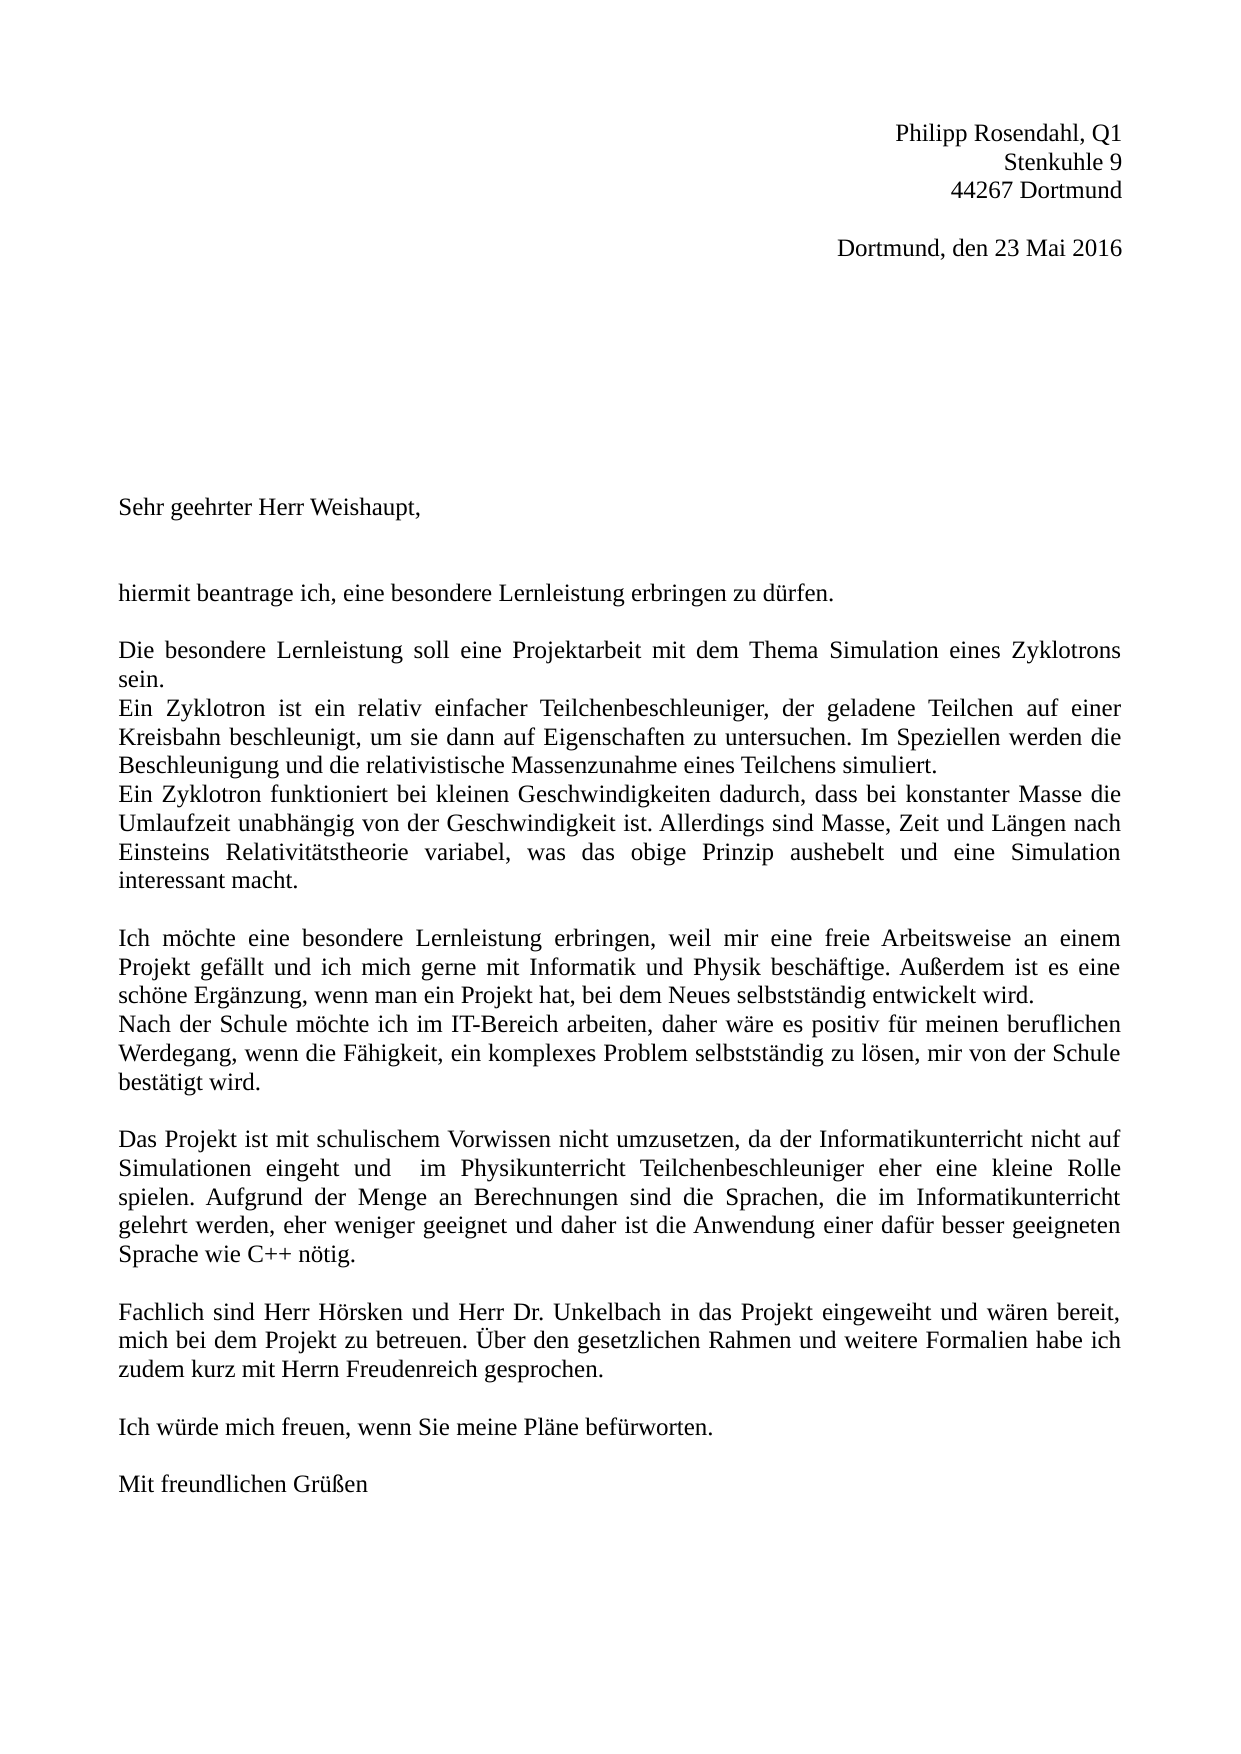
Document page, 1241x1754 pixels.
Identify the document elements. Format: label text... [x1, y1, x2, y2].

text hiermit beantrage ich, eine besondere Lernleistung erbringen zu dürfen. [118, 578, 1122, 607]
text 44267 Dortmund [118, 176, 1122, 204]
text Ein Zyklotron funktioniert bei kleinen Geschwindigkeiten dadurch, dass bei konstanter Masse die Umlaufzeit unabhängig von der Geschwindigkeit ist. Allerdings sind Masse, Zeit und Längen nach Einsteins Relativitätstheorie variabel, was das obige Prinzip aushebelt und eine Simulation interessant macht. [118, 779, 1122, 894]
text Stenkuhle 9 [118, 147, 1122, 176]
text Dortmund, den 23 Mai 2016 [118, 233, 1122, 262]
text Ich möchte eine besondere Lernleistung erbringen, weil mir eine freie Arbeitsweise an einem Projekt gefällt und ich mich gerne mit Informatik und Physik beschäftige. Außerdem ist es eine schöne Ergänzung, wenn man ein Projekt hat, bei dem Neues selbstständig entwickelt wird. [118, 923, 1122, 1009]
text Nach der Schule möchte ich im IT-Bereich arbeiten, daher wäre es positiv für meinen beruflichen Werdegang, wenn die Fähigkeit, ein komplexes Problem selbstständig zu lösen, mir von der Schule bestätigt wird. [118, 1009, 1122, 1096]
text Die besondere Lernleistung soll eine Projektarbeit mit dem Thema Simulation eines Zyklotrons sein. [118, 636, 1122, 693]
text Mit freundlichen Grüßen [118, 1469, 1122, 1498]
text Ich würde mich freuen, wenn Sie meine Pläne befürworten. [118, 1412, 1122, 1441]
text Philipp Rosendahl, Q1 [118, 118, 1122, 147]
text Das Projekt ist mit schulischem Vorwissen nicht umzusetzen, da der Informatikunterricht nicht auf Simulationen eingeht und im Physikunterricht Teilchenbeschleuniger eher eine kleine Rolle spielen. Aufgrund der Menge an Berechnungen sind die Sprachen, die im Informatikunterricht gelehrt werden, eher weniger geeignet und daher ist die Anwendung einer dafür besser geeigneten Sprache wie C++ nötig. [118, 1124, 1122, 1268]
text Ein Zyklotron ist ein relativ einfacher Teilchenbeschleuniger, der geladene Teilchen auf einer Kreisbahn beschleunigt, um sie dann auf Eigenschaften zu untersuchen. Im Speziellen werden die Beschleunigung und die relativistische Massenzunahme eines Teilchens simuliert. [118, 693, 1122, 779]
text Fachlich sind Herr Hörsken und Herr Dr. Unkelbach in das Projekt eingeweiht und wären bereit, mich bei dem Projekt zu betreuen. Über den gesetzlichen Rahmen und weitere Formalien habe ich zudem kurz mit Herrn Freudenreich gesprochen. [118, 1297, 1122, 1383]
text Sehr geehrter Herr Weishaupt, [118, 492, 1122, 521]
